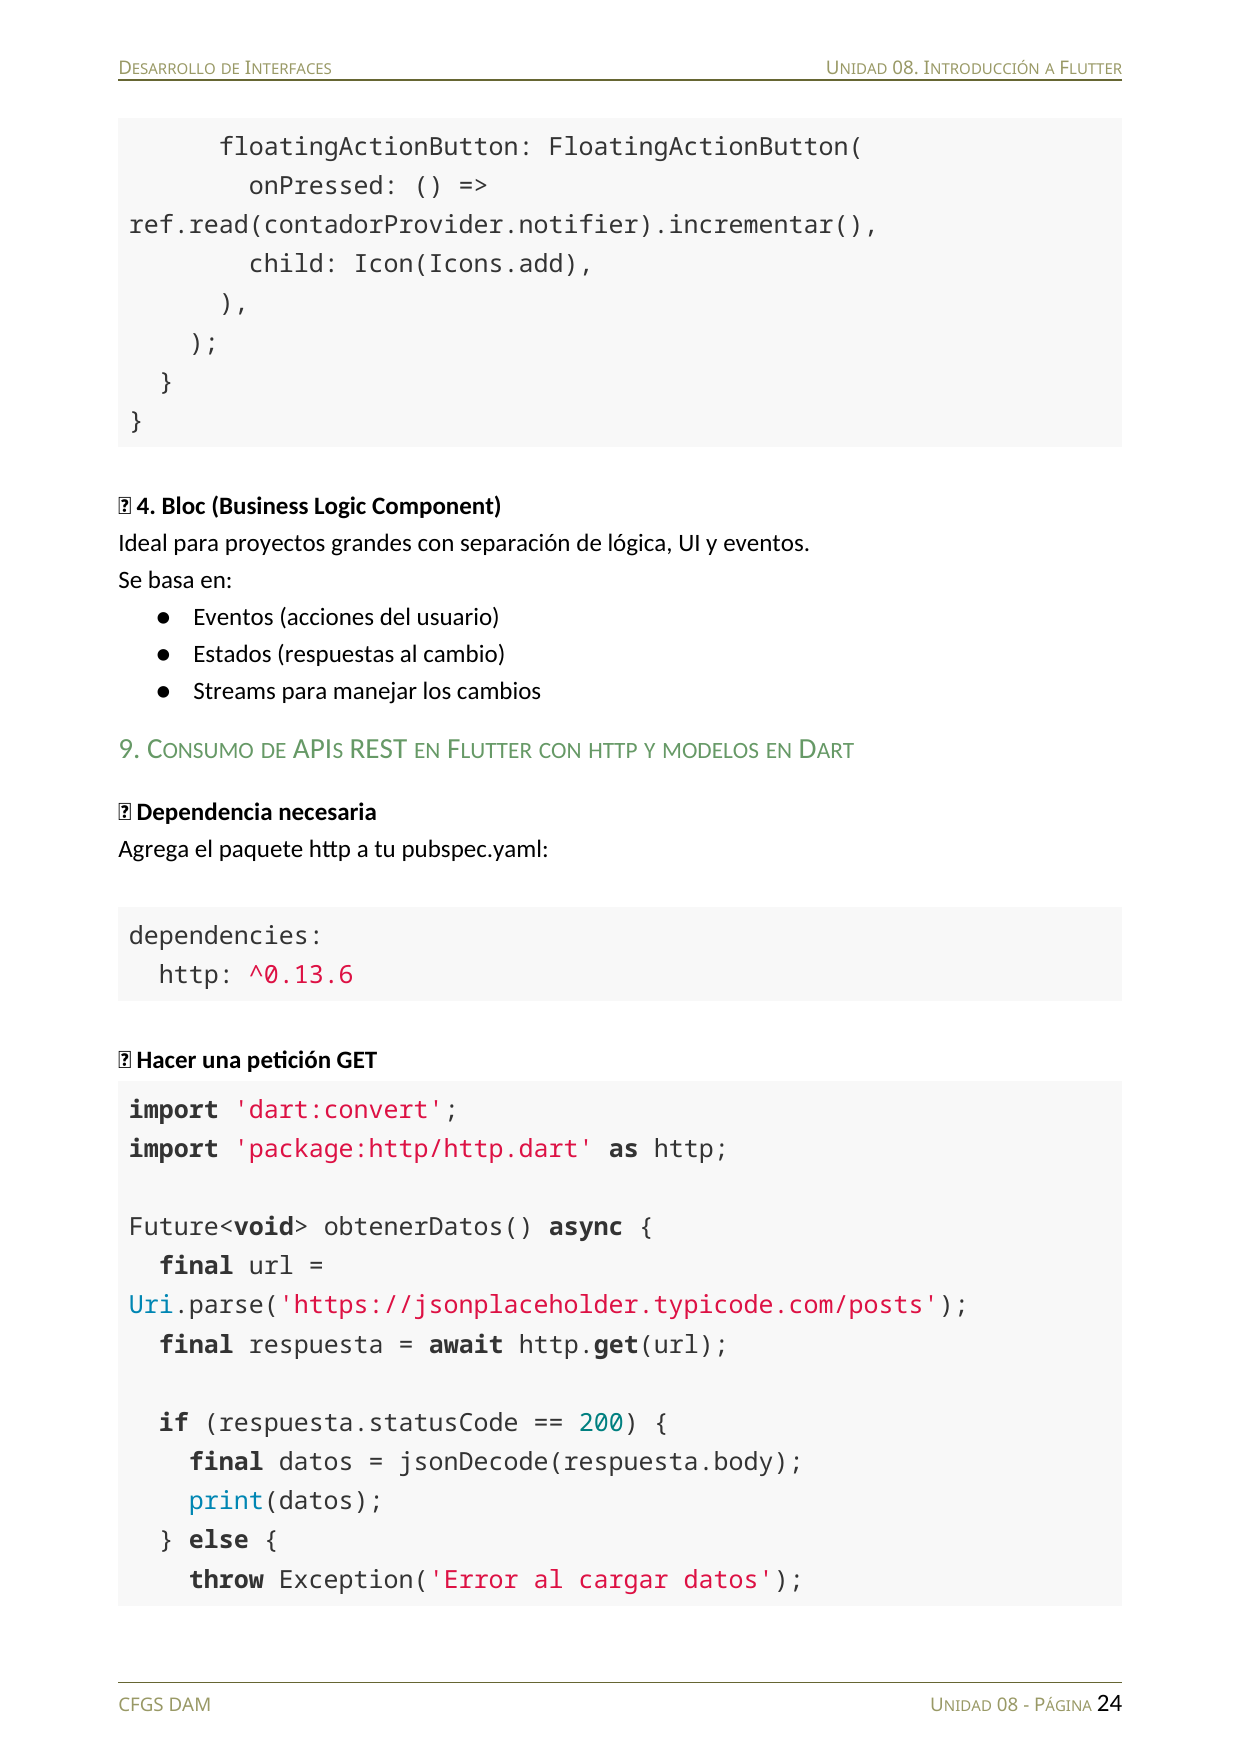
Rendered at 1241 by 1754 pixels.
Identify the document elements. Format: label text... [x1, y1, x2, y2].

list Eventos (acciones del usuario) [156, 601, 1122, 631]
text Ideal para proyectos grandes con separación de lógica, UI y eventos. [118, 527, 1122, 557]
text 🔹 4. Bloc (Business Logic Component) [118, 490, 1122, 521]
table_header dependencies: http: ^0.13.6 [118, 907, 1122, 1001]
text Se basa en: [118, 564, 1122, 594]
subtitle 9. Consumo de APIs REST en Flutter con http y modelos en Dart [118, 730, 1122, 766]
text 🔷 Hacer una petición GET [118, 1044, 1122, 1074]
list Streams para manejar los cambios [156, 675, 1122, 705]
table_header import 'dart:convert'; import 'package:http/http.dart' as http; Future<void> obtenerDatos() async { final url = Uri.parse('https://jsonplaceholder.typicode.com/posts'); final respuesta = await http.get(url); if (respuesta.statusCode == 200) { final datos = jsonDecode(respuesta.body); print(datos); } else { throw Exception('Error al cargar datos'); [118, 1081, 1122, 1606]
text Agrega el paquete http a tu pubspec.yaml: [118, 833, 1122, 863]
table_header floatingActionButton: FloatingActionButton( onPressed: () => ref.read(contadorProvider.notifier).incrementar(), child: Icon(Icons.add), ), ); } } [118, 118, 1122, 447]
text 🔷 Dependencia necesaria [118, 796, 1122, 826]
list Estados (respuestas al cambio) [156, 638, 1122, 668]
